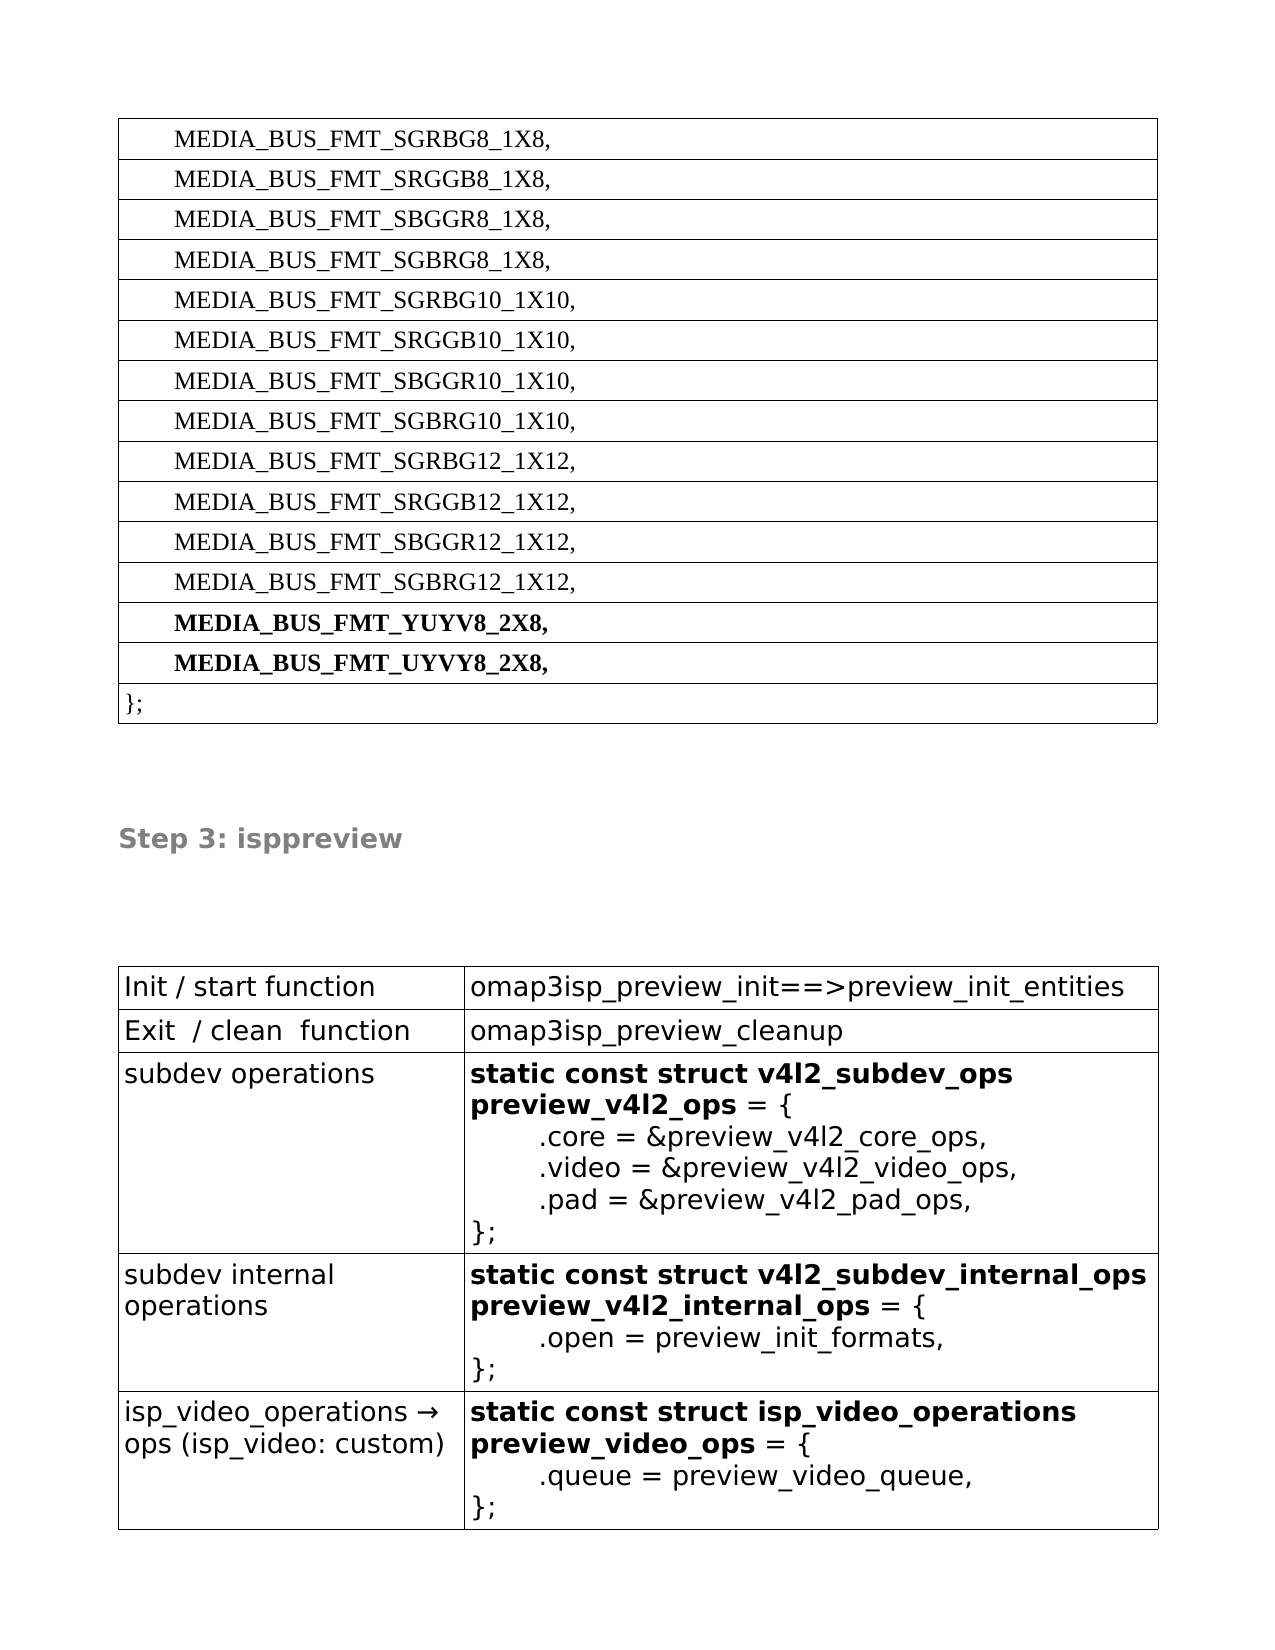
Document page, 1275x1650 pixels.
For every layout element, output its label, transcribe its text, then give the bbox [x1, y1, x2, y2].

table_cell MEDIA_BUS_FMT_SGBRG12_1X12, [119, 563, 1157, 602]
table_cell MEDIA_BUS_FMT_YUYV8_2X8, [119, 603, 1157, 642]
table_cell subdev internal operations [119, 1254, 464, 1391]
table_cell MEDIA_BUS_FMT_SGRBG8_1X8, [119, 119, 1157, 158]
table_cell MEDIA_BUS_FMT_SBGGR8_1X8, [119, 200, 1157, 239]
table_cell omap3isp_preview_cleanup [465, 1010, 1158, 1052]
table_cell static const struct isp_video_operations preview_video_ops = { .queue = preview_video_queue, }; [465, 1392, 1158, 1529]
table_cell MEDIA_BUS_FMT_SGRBG12_1X12, [119, 442, 1157, 481]
table_cell MEDIA_BUS_FMT_SGRBG10_1X10, [119, 280, 1157, 320]
table_cell static const struct v4l2_subdev_ops preview_v4l2_ops = { .core = &preview_v4l2_core_ops, .video = &preview_v4l2_video_ops, .pad = &preview_v4l2_pad_ops, }; [465, 1053, 1158, 1253]
table_cell MEDIA_BUS_FMT_SRGGB8_1X8, [119, 160, 1157, 199]
table_cell MEDIA_BUS_FMT_SBGGR12_1X12, [119, 522, 1157, 562]
table_header Init / start function [119, 967, 464, 1009]
table_cell isp_video_operations → ops (isp_video: custom) [119, 1392, 464, 1529]
subtitle Step 3: isppreview [118, 824, 1157, 855]
table_cell MEDIA_BUS_FMT_SGBRG10_1X10, [119, 401, 1157, 441]
table_cell Exit / clean function [119, 1010, 464, 1052]
table_cell MEDIA_BUS_FMT_SBGGR10_1X10, [119, 361, 1157, 400]
table_cell MEDIA_BUS_FMT_SGBRG8_1X8, [119, 240, 1157, 279]
table_cell static const struct v4l2_subdev_internal_ops preview_v4l2_internal_ops = { .open = preview_init_formats, }; [465, 1254, 1158, 1391]
table_cell MEDIA_BUS_FMT_SRGGB10_1X10, [119, 321, 1157, 360]
table_cell }; [119, 684, 1157, 723]
table_cell subdev operations [119, 1053, 464, 1253]
table_header omap3isp_preview_init==>preview_init_entities [465, 967, 1158, 1009]
table_cell MEDIA_BUS_FMT_UYVY8_2X8, [119, 643, 1157, 682]
table_cell MEDIA_BUS_FMT_SRGGB12_1X12, [119, 482, 1157, 521]
